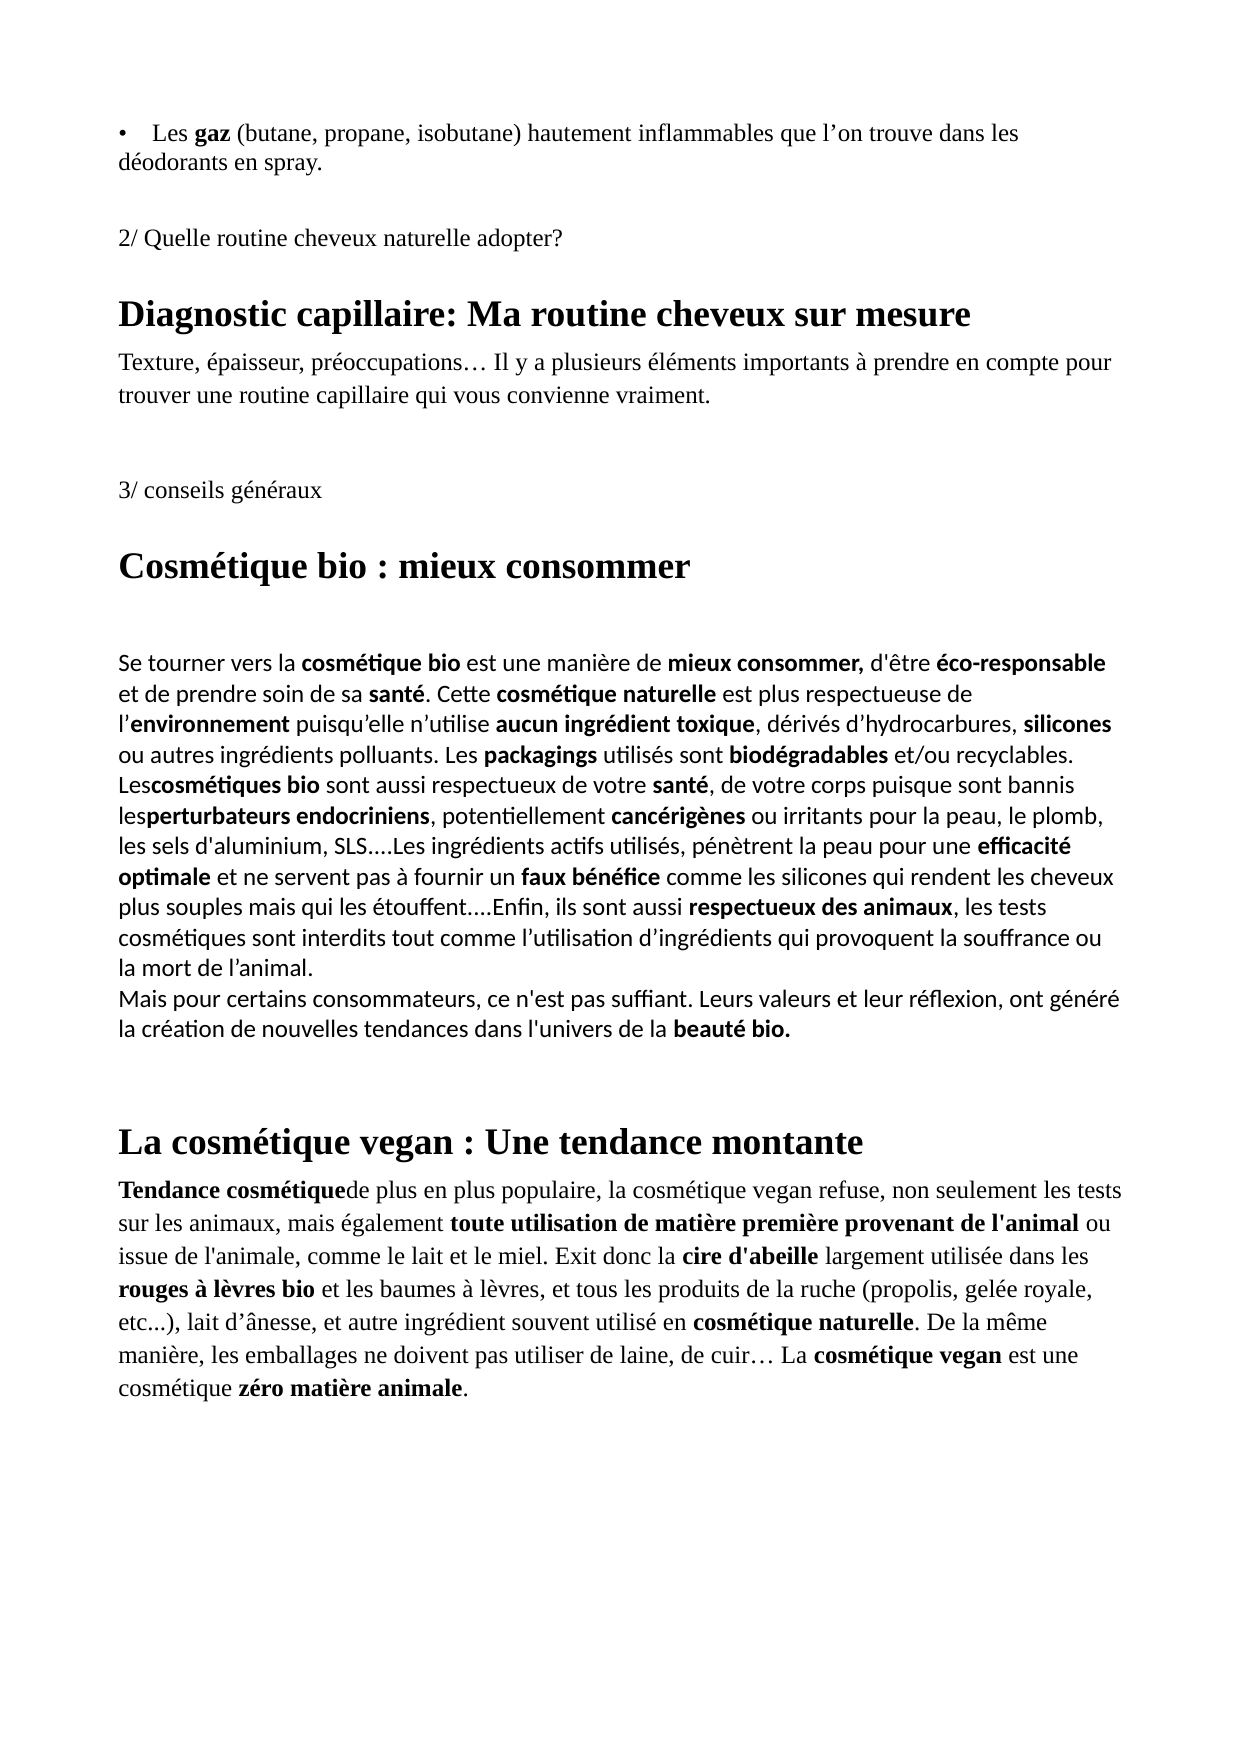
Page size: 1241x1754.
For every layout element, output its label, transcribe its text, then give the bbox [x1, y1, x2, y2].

text Tendance cosmétiquede plus en plus populaire, la cosmétique vegan refuse, non seulement les tests sur les animaux, mais également toute utilisation de matière première provenant de l'animal ou issue de l'animale, comme le lait et le miel. Exit donc la cire d'abeille largement utilisée dans les rouges à lèvres bio et les baumes à lèvres, et tous les produits de la ruche (propolis, gelée royale, etc...), lait d’ânesse, et autre ingrédient souvent utilisé en cosmétique naturelle. De la même manière, les emballages ne doivent pas utiliser de laine, de cuir… La cosmétique vegan est une cosmétique zéro matière animale. [118, 1175, 1122, 1402]
text • Les gaz (butane, propane, isobutane) hautement inflammables que l’on trouve dans les déodorants en spray. [118, 118, 1122, 176]
text Lescosmétiques bio sont aussi respectueux de votre santé, de votre corps puisque sont bannis lesperturbateurs endocriniens, potentiellement cancérigènes ou irritants pour la peau, le plomb, les sels d'aluminium, SLS....Les ingrédients actifs utilisés, pénètrent la peau pour une efficacité optimale et ne servent pas à fournir un faux bénéfice comme les silicones qui rendent les cheveux plus souples mais qui les étouffent....Enfin, ils sont aussi respectueux des animaux, les tests cosmétiques sont interdits tout comme l’utilisation d’ingrédients qui provoquent la souffrance ou la mort de l’animal. [118, 769, 1122, 983]
text Se tourner vers la cosmétique bio est une manière de mieux consommer, d'être éco-responsable et de prendre soin de sa santé. Cette cosmétique naturelle est plus respectueuse de l’environnement puisqu’elle n’utilise aucun ingrédient toxique, dérivés d’hydrocarbures, silicones ou autres ingrédients polluants. Les packagings utilisés sont biodégradables et/ou recyclables. [118, 647, 1122, 769]
text Texture, épaisseur, préoccupations… Il y a plusieurs éléments importants à prendre en compte pour trouver une routine capillaire qui vous convienne vraiment. [118, 347, 1122, 409]
text 3/ conseils généraux [118, 476, 1122, 504]
subtitle La cosmétique vegan : Une tendance montante [118, 1119, 1122, 1163]
subtitle Cosmétique bio : mieux consommer [118, 544, 1122, 587]
text 2/ Quelle routine cheveux naturelle adopter? [118, 223, 1122, 252]
text Mais pour certains consommateurs, ce n'est pas suffiant. Leurs valeurs et leur réflexion, ont généré la création de nouvelles tendances dans l'univers de la beauté bio. [118, 983, 1122, 1044]
subtitle Diagnostic capillaire: Ma routine cheveux sur mesure [118, 292, 1122, 335]
